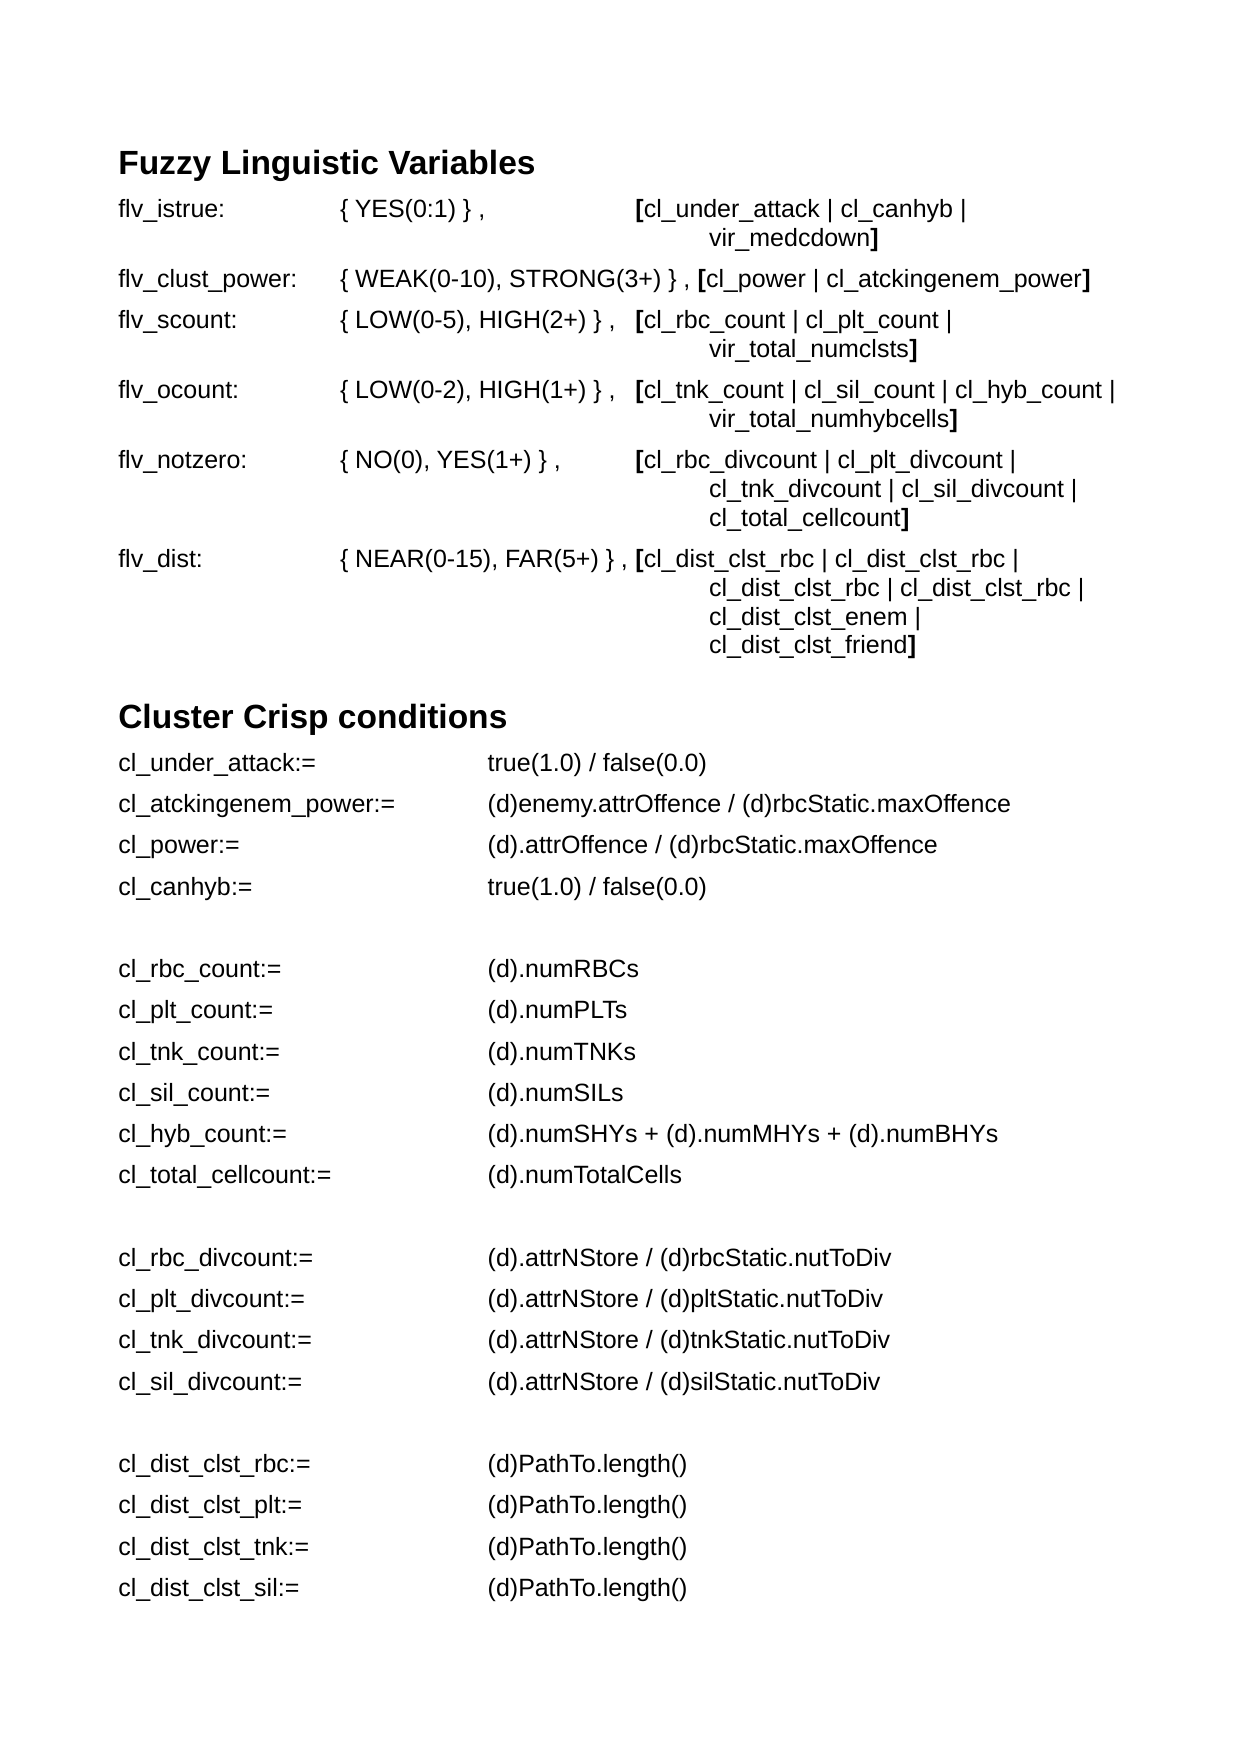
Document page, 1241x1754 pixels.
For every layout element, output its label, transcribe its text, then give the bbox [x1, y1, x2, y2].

subtitle Fuzzy Linguistic Variables [118, 143, 1122, 182]
text cl_dist_clst_tnk:= (d)PathTo.length() [118, 1532, 1122, 1560]
text cl_dist_clst_plt:= (d)PathTo.length() [118, 1490, 1122, 1519]
text cl_total_cellcount:= (d).numTotalCells [118, 1160, 1122, 1189]
text cl_sil_divcount:= (d).attrNStore / (d)silStatic.nutToDiv [118, 1367, 1122, 1395]
text cl_rbc_count:= (d).numRBCs [118, 954, 1122, 983]
text cl_rbc_divcount:= (d).attrNStore / (d)rbcStatic.nutToDiv [118, 1243, 1122, 1272]
text cl_plt_divcount:= (d).attrNStore / (d)pltStatic.nutToDiv [118, 1284, 1122, 1313]
text cl_tnk_divcount:= (d).attrNStore / (d)tnkStatic.nutToDiv [118, 1325, 1122, 1354]
text cl_sil_count:= (d).numSILs [118, 1078, 1122, 1107]
subtitle Cluster Crisp conditions [118, 697, 1122, 735]
text flv_notzero: { NO(0), YES(1+) } , [cl_rbc_divcount | cl_plt_divcount | cl_tnk_divcount | cl_sil_divcount | cl_total_cellcount] [118, 446, 1122, 532]
text cl_dist_clst_rbc:= (d)PathTo.length() [118, 1449, 1122, 1478]
text cl_tnk_count:= (d).numTNKs [118, 1037, 1122, 1065]
text cl_canhyb:= true(1.0) / false(0.0) [118, 872, 1122, 900]
text flv_istrue: { YES(0:1) } , [cl_under_attack | cl_canhyb | vir_medcdown] [118, 194, 1122, 252]
text cl_plt_count:= (d).numPLTs [118, 995, 1122, 1024]
text cl_under_attack:= true(1.0) / false(0.0) [118, 748, 1122, 777]
text flv_dist: { NEAR(0-15), FAR(5+) } , [cl_dist_clst_rbc | cl_dist_clst_rbc | cl_dist_clst_rbc | cl_dist_clst_rbc | cl_dist_clst_enem | cl_dist_clst_friend] [118, 544, 1122, 659]
text flv_ocount: { LOW(0-2), HIGH(1+) } , [cl_tnk_count | cl_sil_count | cl_hyb_count | vir_total_numhybcells] [118, 376, 1122, 433]
text cl_hyb_count:= (d).numSHYs + (d).numMHYs + (d).numBHYs [118, 1119, 1122, 1148]
text flv_scount: { LOW(0-5), HIGH(2+) } , [cl_rbc_count | cl_plt_count | vir_total_numclsts] [118, 306, 1122, 363]
text cl_dist_clst_sil:= (d)PathTo.length() [118, 1573, 1122, 1602]
text cl_atckingenem_power:= (d)enemy.attrOffence / (d)rbcStatic.maxOffence [118, 789, 1122, 818]
text cl_power:= (d).attrOffence / (d)rbcStatic.maxOffence [118, 830, 1122, 859]
text flv_clust_power: { WEAK(0-10), STRONG(3+) } , [cl_power | cl_atckingenem_power] [118, 264, 1122, 293]
